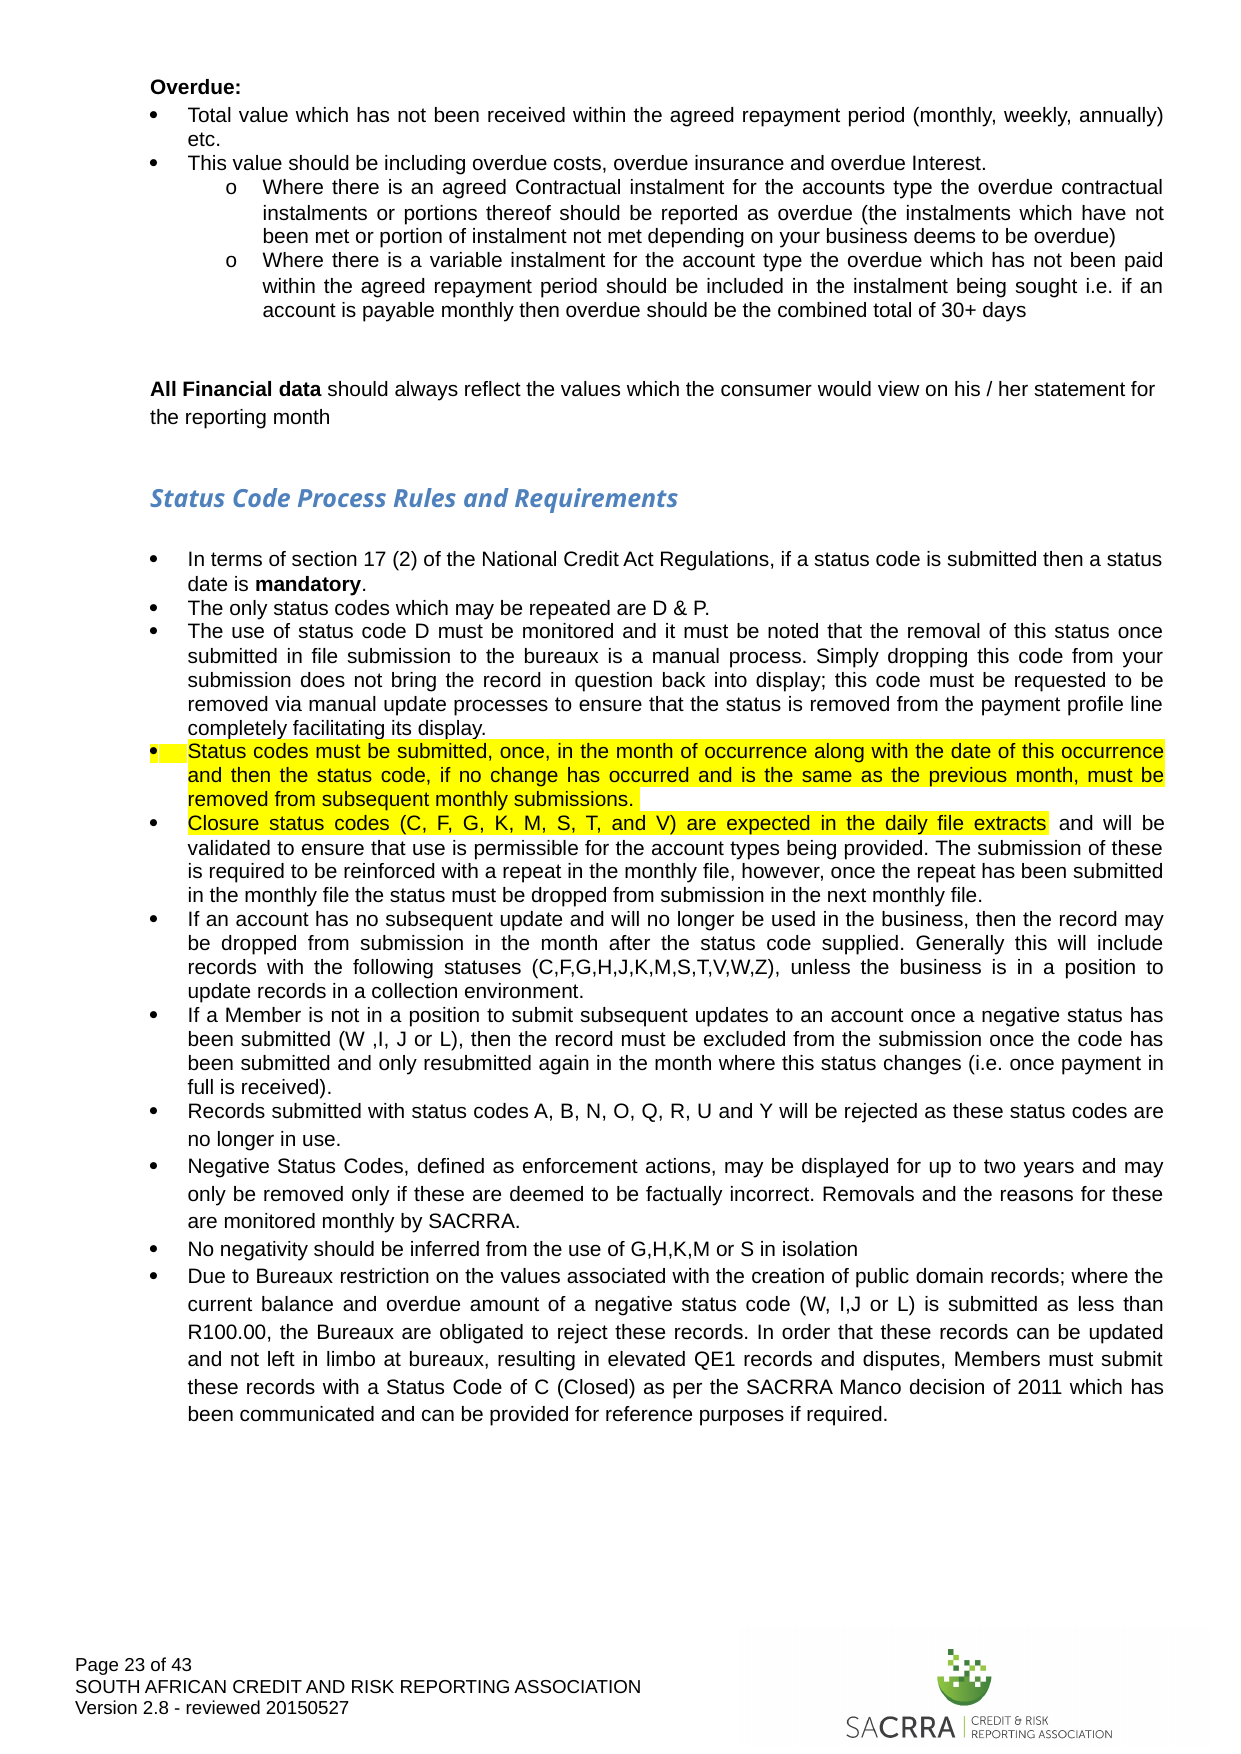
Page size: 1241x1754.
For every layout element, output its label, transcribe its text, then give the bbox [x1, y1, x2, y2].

text Overdue: [75, 75, 1165, 99]
list No negativity should be inferred from the use of G,H,K,M or S in isolation [150, 1237, 1165, 1261]
list If an account has no subsequent update and will no longer be used in the business, then the record may be dropped from submission in the month after the status code supplied. Generally this will include records with the following statuses (C,F,G,H,J,K,M,S,T,V,W,Z), unless the business is in a position to update records in a collection environment. [150, 907, 1165, 1003]
list The only status codes which may be repeated are D & P. [150, 595, 1165, 619]
list In terms of section 17 (2) of the National Credit Act Regulations, if a status code is submitted then a status date is mandatory. [150, 547, 1165, 595]
list Status codes must be submitted, once, in the month of occurrence along with the date of this occurrence and then the status code, if no change has occurred and is the same as the previous month, must be removed from subsequent monthly submissions. [150, 739, 1165, 811]
list Records submitted with status codes A, B, N, O, Q, R, U and Y will be rejected as these status codes are no longer in use. [150, 1099, 1165, 1151]
list Closure status codes (C, F, G, K, M, S, T, and V) are expected in the daily file extracts and will be validated to ensure that use is permissible for the account types being provided. The submission of these is required to be reinforced with a repeat in the monthly file, however, once the repeat has been submitted in the monthly file the status must be dropped from submission in the next monthly file. [150, 811, 1165, 907]
list Due to Bureaux restriction on the values associated with the creation of public domain records; where the current balance and overdue amount of a negative status code (W, I,J or L) is submitted as less than R100.00, the Bureaux are obligated to reject these records. In order that these records can be updated and not left in limbo at bureaux, resulting in elevated QE1 records and disputes, Members must submit these records with a Status Code of C (Closed) as per the SACRRA Manco decision of 2011 which has been communicated and can be provided for reference purposes if required. [150, 1264, 1165, 1426]
text All Financial data should always reflect the values which the consumer would view on his / her statement for the reporting month [150, 377, 1165, 429]
list The use of status code D must be monitored and it must be noted that the removal of this status once submitted in file submission to the bureaux is a manual process. Simply dropping this code from your submission does not bring the record in question back into display; this code must be requested to be removed via manual update processes to ensure that the status is removed from the payment profile line completely facilitating its display. [150, 619, 1165, 739]
list Total value which has not been received within the agreed repayment period (monthly, weekly, annually) etc. [150, 102, 1165, 151]
picture [738, 1627, 1209, 1746]
list This value should be including overdue costs, overdue insurance and overdue Interest. [150, 151, 1165, 174]
list Negative Status Codes, defined as enforcement actions, may be displayed for up to two years and may only be removed only if these are deemed to be factually incorrect. Removals and the reasons for these are monitored monthly by SACRRA. [150, 1154, 1165, 1233]
subtitle Status Code Process Rules and Requirements [150, 481, 1165, 515]
list If a Member is not in a position to submit subsequent updates to an account once a negative status has been submitted (W ,I, J or L), then the record must be excluded from the submission once the code has been submitted and only resubmitted again in the month where this status changes (i.e. once payment in full is received). [150, 1003, 1165, 1099]
list Where there is an agreed Contractual instalment for the accounts type the overdue contractual instalments or portions thereof should be reported as overdue (the instalments which have not been met or portion of instalment not met depending on your business deems to be overdue) [225, 174, 1165, 248]
list Where there is a variable instalment for the account type the overdue which has not been paid within the agreed repayment period should be included in the instalment being sought i.e. if an account is payable monthly then overdue should be the combined total of 30+ days [225, 248, 1165, 322]
